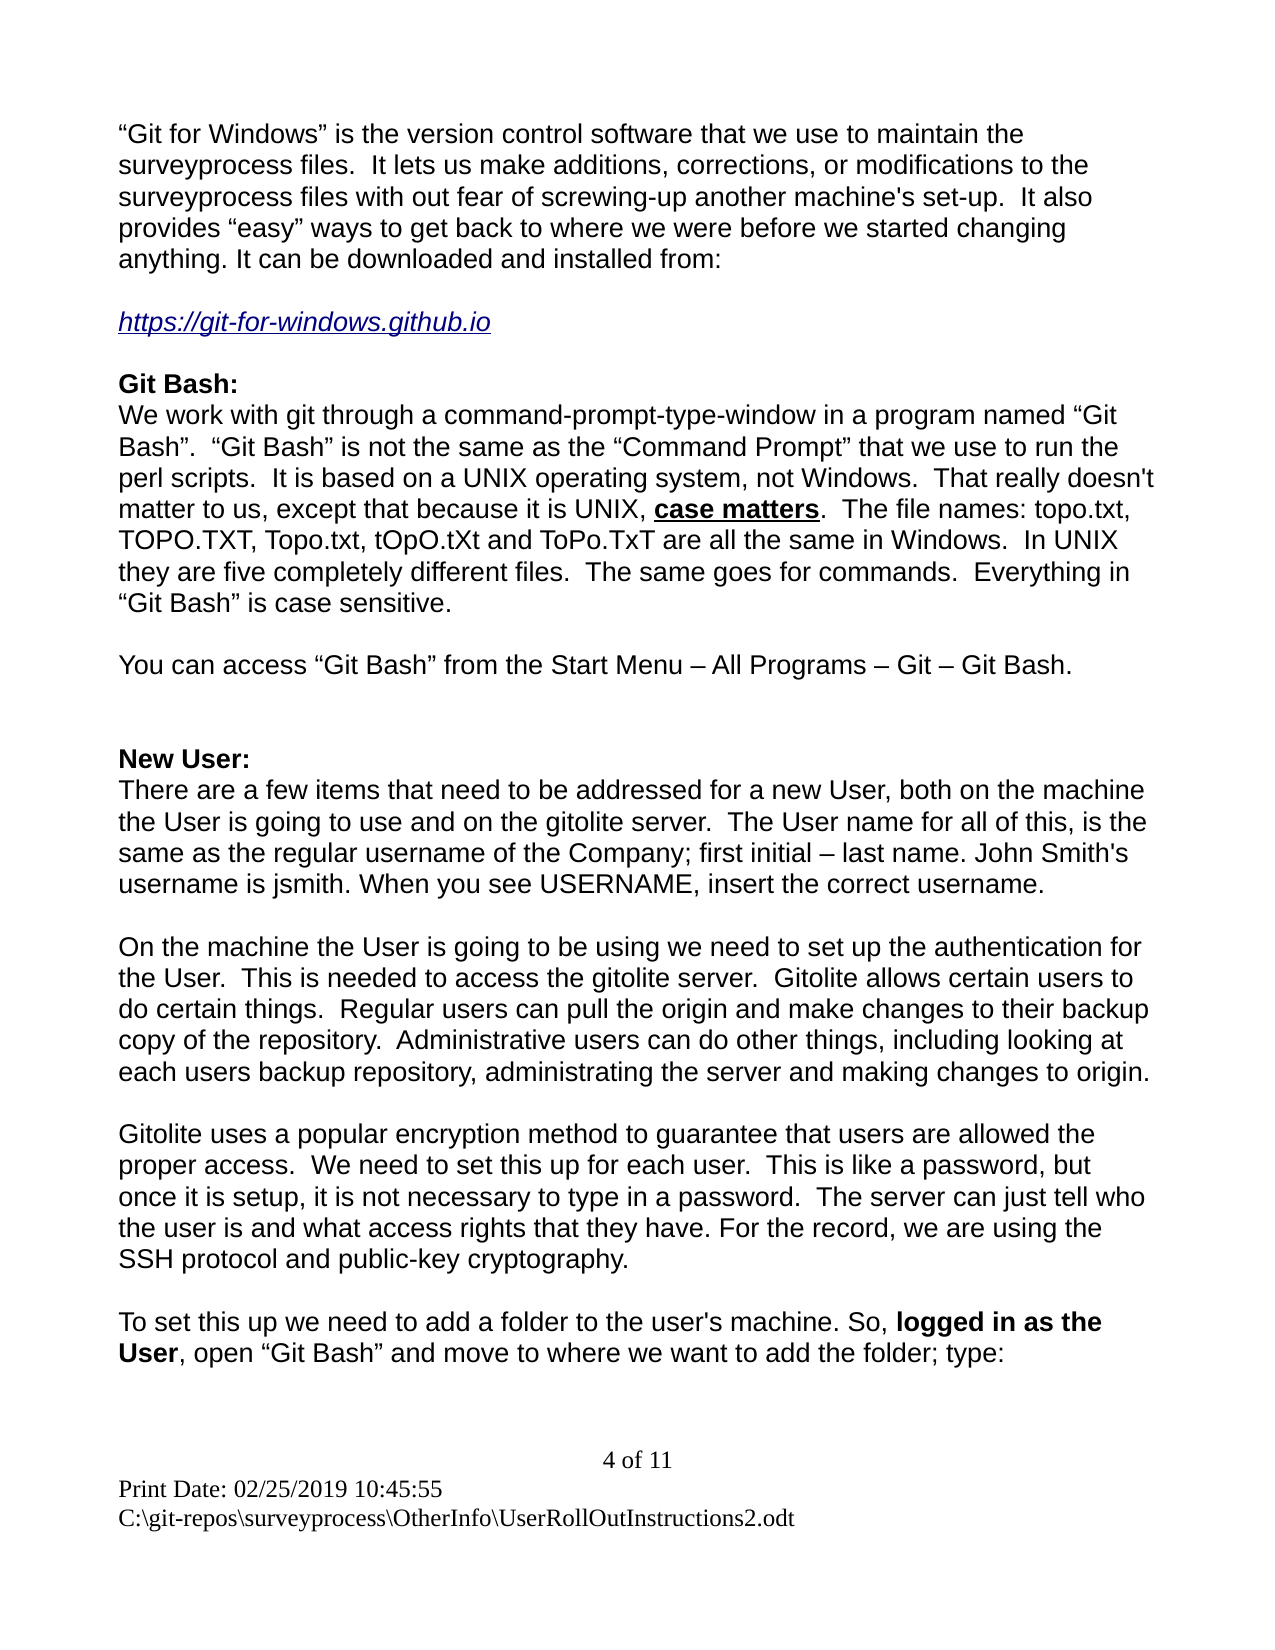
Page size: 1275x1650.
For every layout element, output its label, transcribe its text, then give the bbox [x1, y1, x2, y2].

text “Git for Windows” is the version control software that we use to maintain the surveyprocess files. It lets us make additions, corrections, or modifications to the surveyprocess files with out fear of screwing-up another machine's set-up. It also provides “easy” ways to get back to where we were before we started changing anything. It can be downloaded and installed from: [118, 118, 1157, 274]
text On the machine the User is going to be using we need to set up the authentication for the User. This is needed to access the gitolite server. Gitolite allows certain users to do certain things. Regular users can pull the origin and make changes to their backup copy of the repository. Administrative users can do other things, including looking at each users backup repository, administrating the server and making changes to origin. [118, 931, 1157, 1087]
text You can access “Git Bash” from the Start Menu – All Programs – Git – Git Bash. [118, 649, 1157, 681]
text Git Bash: [118, 368, 1157, 399]
text To set this up we need to add a folder to the user's machine. So, logged in as the User, open “Git Bash” and move to where we want to add the folder; type: [118, 1306, 1157, 1368]
text https://git-for-windows.github.io [118, 306, 1157, 337]
text New User: [118, 743, 1157, 774]
text There are a few items that need to be addressed for a new User, both on the machine the User is going to use and on the gitolite server. The User name for all of this, is the same as the regular username of the Company; first initial – last name. John Smith's username is jsmith. When you see USERNAME, insert the correct username. [118, 774, 1157, 899]
text We work with git through a command-prompt-type-window in a program named “Git Bash”. “Git Bash” is not the same as the “Command Prompt” that we use to run the perl scripts. It is based on a UNIX operating system, not Windows. That really doesn't matter to us, except that because it is UNIX, case matters. The file names: topo.txt, TOPO.TXT, Topo.txt, tOpO.tXt and ToPo.TxT are all the same in Windows. In UNIX they are five completely different files. The same goes for commands. Everything in “Git Bash” is case sensitive. [118, 399, 1157, 618]
text Gitolite uses a popular encryption method to guarantee that users are allowed the proper access. We need to set this up for each user. This is like a password, but once it is setup, it is not necessary to type in a password. The server can just tell who the user is and what access rights that they have. For the record, we are using the SSH protocol and public-key cryptography. [118, 1118, 1157, 1274]
